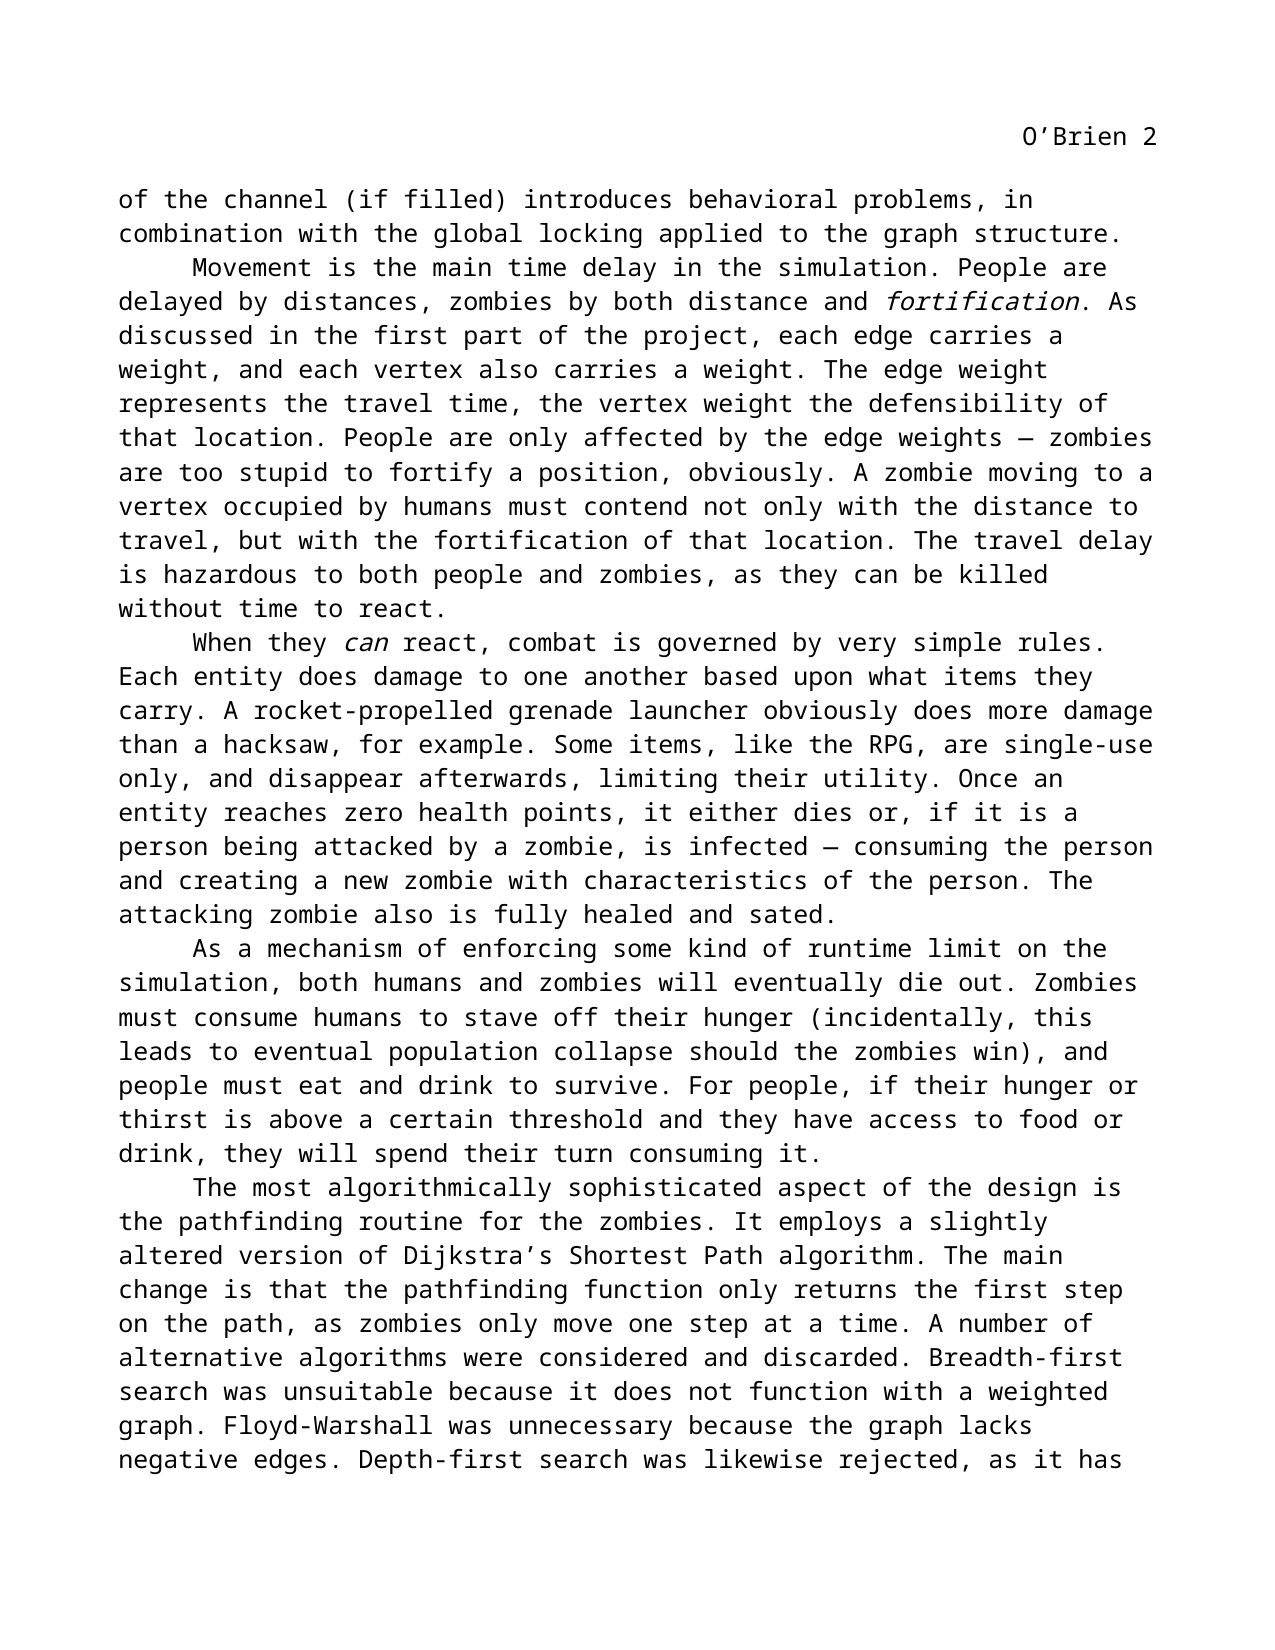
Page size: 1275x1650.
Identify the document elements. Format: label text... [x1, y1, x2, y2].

text When they can react, combat is governed by very simple rules. Each entity does damage to one another based upon what items they carry. A rocket-propelled grenade launcher obviously does more damage than a hacksaw, for example. Some items, like the RPG, are single-use only, and disappear afterwards, limiting their utility. Once an entity reaches zero health points, it either dies or, if it is a person being attacked by a zombie, is infected — consuming the person and creating a new zombie with characteristics of the person. The attacking zombie also is fully healed and sated. [118, 624, 1157, 931]
text The most algorithmically sophisticated aspect of the design is the pathfinding routine for the zombies. It employs a slightly altered version of Dijkstra’s Shortest Path algorithm. The main change is that the pathfinding function only returns the first step on the path, as zombies only move one step at a time. A number of alternative algorithms were considered and discarded. Breadth-first search was unsuitable because it does not function with a weighted graph. Floyd-Warshall was unnecessary because the graph lacks negative edges. Depth-first search was likewise rejected, as it has [118, 1169, 1157, 1476]
text of the channel (if filled) introduces behavioral problems, in combination with the global locking applied to the graph structure. [118, 182, 1157, 250]
text As a mechanism of enforcing some kind of runtime limit on the simulation, both humans and zombies will eventually die out. Zombies must consume humans to stave off their hunger (incidentally, this leads to eventual population collapse should the zombies win), and people must eat and drink to survive. For people, if their hunger or thirst is above a certain threshold and they have access to food or drink, they will spend their turn consuming it. [118, 931, 1157, 1169]
text Movement is the main time delay in the simulation. People are delayed by distances, zombies by both distance and fortification. As discussed in the first part of the project, each edge carries a weight, and each vertex also carries a weight. The edge weight represents the travel time, the vertex weight the defensibility of that location. People are only affected by the edge weights — zombies are too stupid to fortify a position, obviously. A zombie moving to a vertex occupied by humans must contend not only with the distance to travel, but with the fortification of that location. The travel delay is hazardous to both people and zombies, as they can be killed without time to react. [118, 250, 1157, 624]
